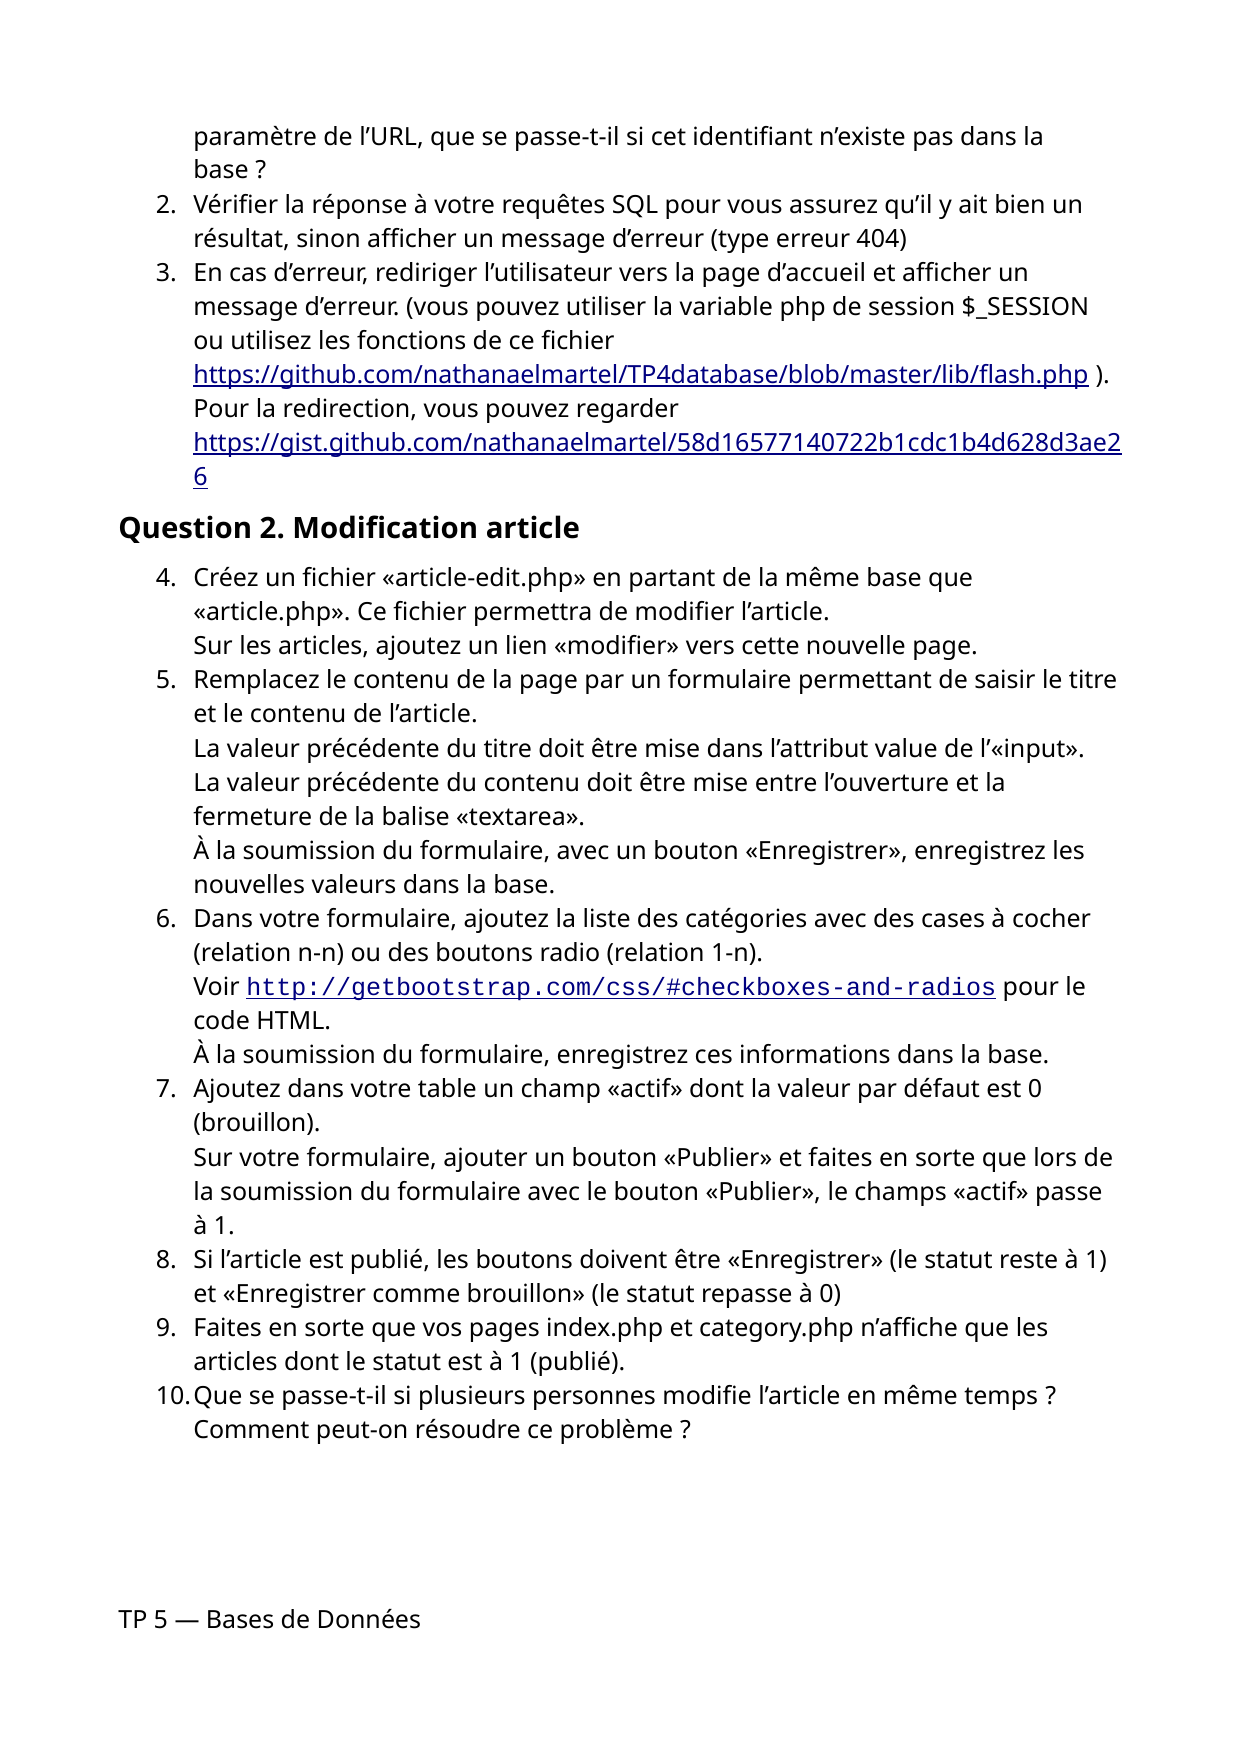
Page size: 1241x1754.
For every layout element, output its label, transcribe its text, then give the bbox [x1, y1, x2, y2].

subtitle Question 2. Modification article [118, 507, 1122, 547]
list Faites en sorte que vos pages index.php et category.php n’affiche que les articles dont le statut est à 1 (publié). [156, 1309, 1122, 1378]
list Remplacez le contenu de la page par un formulaire permettant de saisir le titre et le contenu de l’article. La valeur précédente du titre doit être mise dans l’attribut value de l’«input». La valeur précédente du contenu doit être mise entre l’ouverture et la fermeture de la balise «textarea». À la soumission du formulaire, avec un bouton «Enregistrer», enregistrez les nouvelles valeurs dans la base. [156, 662, 1122, 901]
list Créez un fichier «article-edit.php» en partant de la même base que «article.php». Ce fichier permettra de modifier l’article. Sur les articles, ajoutez un lien «modifier» vers cette nouvelle page. [156, 560, 1122, 662]
list En cas d’erreur, rediriger l’utilisateur vers la page d’accueil et afficher un message d’erreur. (vous pouvez utiliser la variable php de session $_SESSION ou utilisez les fonctions de ce fichier https://github.com/nathanaelmartel/TP4database/blob/master/lib/flash.php ). [156, 254, 1122, 391]
list Si l’article est publié, les boutons doivent être «Enregistrer» (le statut reste à 1) et «Enregistrer comme brouillon» (le statut repasse à 0) [156, 1241, 1122, 1309]
list Dans votre formulaire, ajoutez la liste des catégories avec des cases à cocher (relation n-n) ou des boutons radio (relation 1-n). Voir http://getbootstrap.com/css/#checkboxes-and-radios pour le code HTML. À la soumission du formulaire, enregistrez ces informations dans la base. [156, 901, 1122, 1071]
list Vérifier la réponse à votre requêtes SQL pour vous assurez qu’il y ait bien un résultat, sinon afficher un message d’erreur (type erreur 404) [156, 186, 1122, 254]
list Que se passe-t-il si plusieurs personnes modifie l’article en même temps ? Comment peut-on résoudre ce problème ? [156, 1378, 1122, 1446]
list Pour la redirection, vous pouvez regarder https://gist.github.com/nathanaelmartel/58d16577140722b1cdc1b4d628d3ae26 [156, 391, 1122, 493]
list paramètre de l’URL, que se passe-t-il si cet identifiant n’existe pas dans la base ? [156, 118, 1122, 186]
list Ajoutez dans votre table un champ «actif» dont la valeur par défaut est 0 (brouillon). Sur votre formulaire, ajouter un bouton «Publier» et faites en sorte que lors de la soumission du formulaire avec le bouton «Publier», le champs «actif» passe à 1. [156, 1071, 1122, 1241]
